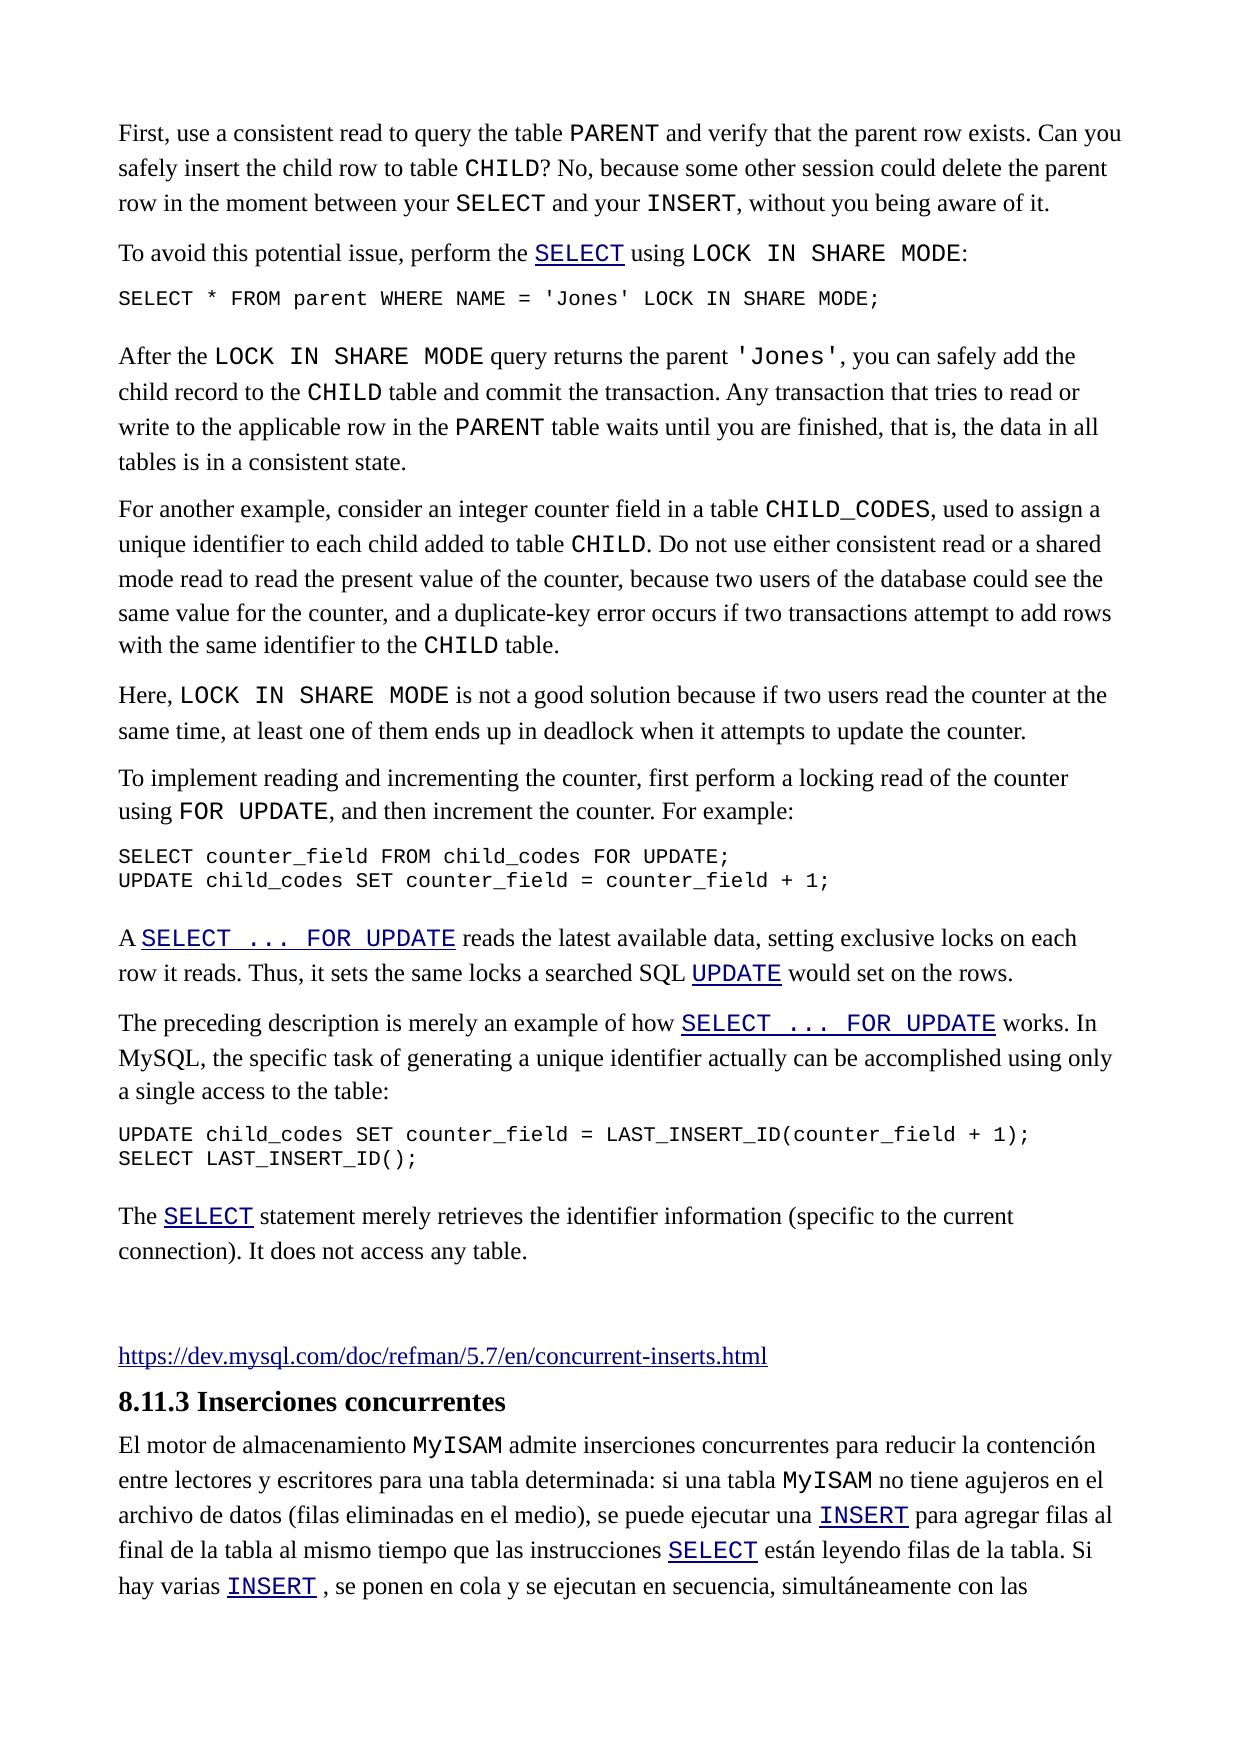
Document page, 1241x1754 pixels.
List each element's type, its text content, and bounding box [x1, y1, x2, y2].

text The preceding description is merely an example of how SELECT ... FOR UPDATE works. In MySQL, the specific task of generating a unique identifier actually can be accomplished using only a single access to the table: [118, 1008, 1122, 1105]
text UPDATE child_codes SET counter_field = counter_field + 1; [118, 870, 1122, 894]
text To avoid this potential issue, perform the SELECT using LOCK IN SHARE MODE: [118, 238, 1122, 269]
text SELECT counter_field FROM child_codes FOR UPDATE; [118, 846, 1122, 870]
text A SELECT ... FOR UPDATE reads the latest available data, setting exclusive locks on each row it reads. Thus, it sets the same locks a searched SQL UPDATE would set on the rows. [118, 923, 1122, 989]
text To implement reading and incrementing the counter, first perform a locking read of the counter using FOR UPDATE, and then increment the counter. For example: [118, 763, 1122, 827]
text Here, LOCK IN SHARE MODE is not a good solution because if two users read the counter at the same time, at least one of them ends up in deadlock when it attempts to update the counter. [118, 681, 1122, 744]
text First, use a consistent read to query the table PARENT and verify that the parent row exists. Can you safely insert the child row to table CHILD? No, because some other session could delete the parent row in the moment between your SELECT and your INSERT, without you being aware of it. [118, 118, 1122, 219]
text SELECT LAST_INSERT_ID(); [118, 1148, 1122, 1171]
text For another example, consider an integer counter field in a table CHILD_CODES, used to assign a unique identifier to each child added to table CHILD. Do not use either consistent read or a shared mode read to read the present value of the counter, because two users of the database could see the same value for the counter, and a duplicate-key error occurs if two transactions attempt to add rows with the same identifier to the CHILD table. [118, 494, 1122, 661]
text SELECT * FROM parent WHERE NAME = 'Jones' LOCK IN SHARE MODE; [118, 288, 1122, 312]
text UPDATE child_codes SET counter_field = LAST_INSERT_ID(counter_field + 1); [118, 1124, 1122, 1148]
subtitle 8.11.3 Inserciones concurrentes [118, 1384, 1122, 1418]
text The SELECT statement merely retrieves the identifier information (specific to the current connection). It does not access any table. [118, 1201, 1122, 1264]
text After the LOCK IN SHARE MODE query returns the parent 'Jones', you can safely add the child record to the CHILD table and commit the transaction. Any transaction that tries to read or write to the applicable row in the PARENT table waits until you are finished, that is, the data in all tables is in a consistent state. [118, 341, 1122, 476]
text El motor de almacenamiento MyISAM admite inserciones concurrentes para reducir la contención entre lectores y escritores para una tabla determinada: si una tabla MyISAM no tiene agujeros en el archivo de datos (filas eliminadas en el medio), se puede ejecutar una INSERT para agregar filas al final de la tabla al mismo tiempo que las instrucciones SELECT están leyendo filas de la tabla. Si hay varias INSERT , se ponen en cola y se ejecutan en secuencia, simultáneamente con las [118, 1430, 1122, 1602]
text https://dev.mysql.com/doc/refman/5.7/en/concurrent-inserts.html [118, 1341, 1122, 1370]
